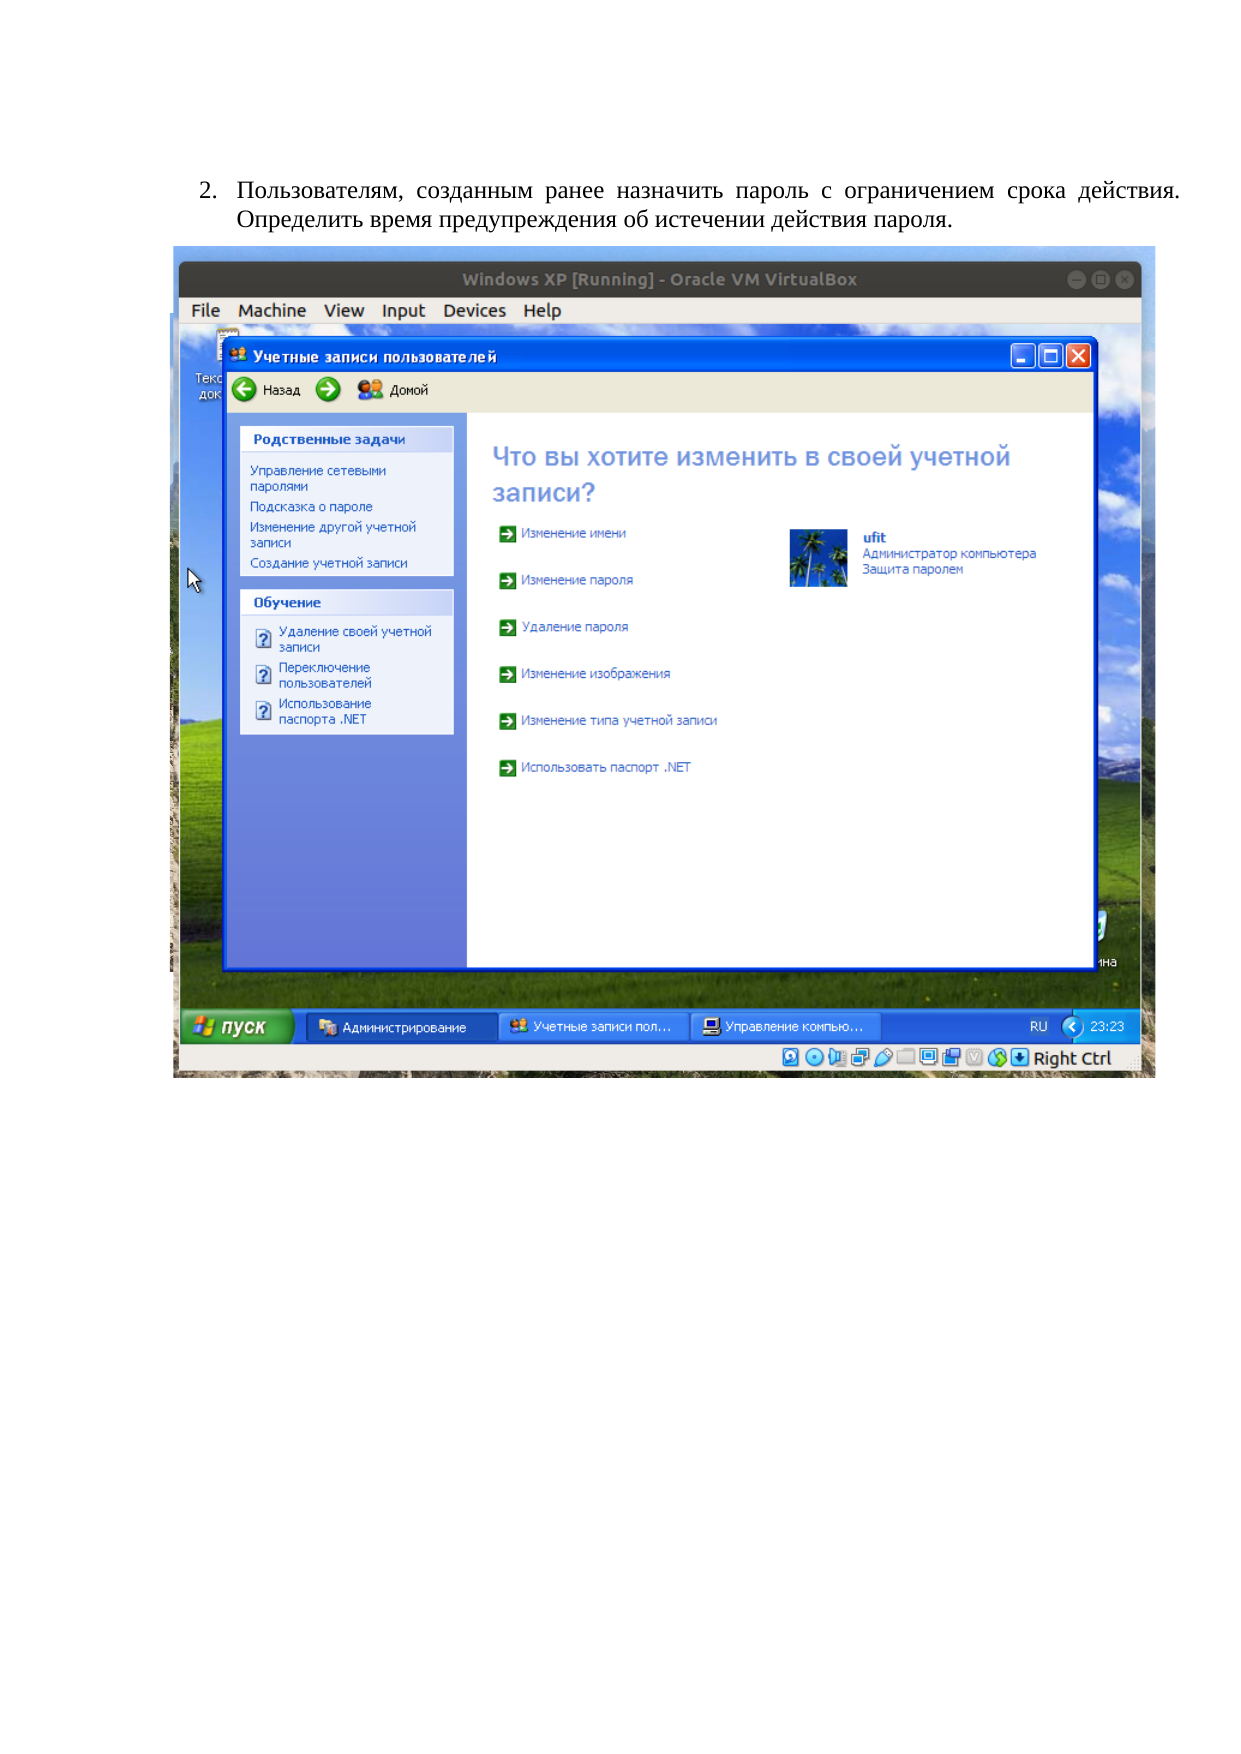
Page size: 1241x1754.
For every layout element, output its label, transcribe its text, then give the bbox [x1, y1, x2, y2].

picture [169, 246, 1156, 1078]
list Пользователям, созданным ранее назначить пароль с ограничением срока действия. Определить время предупреждения об истечении действия пароля. [199, 176, 1181, 233]
